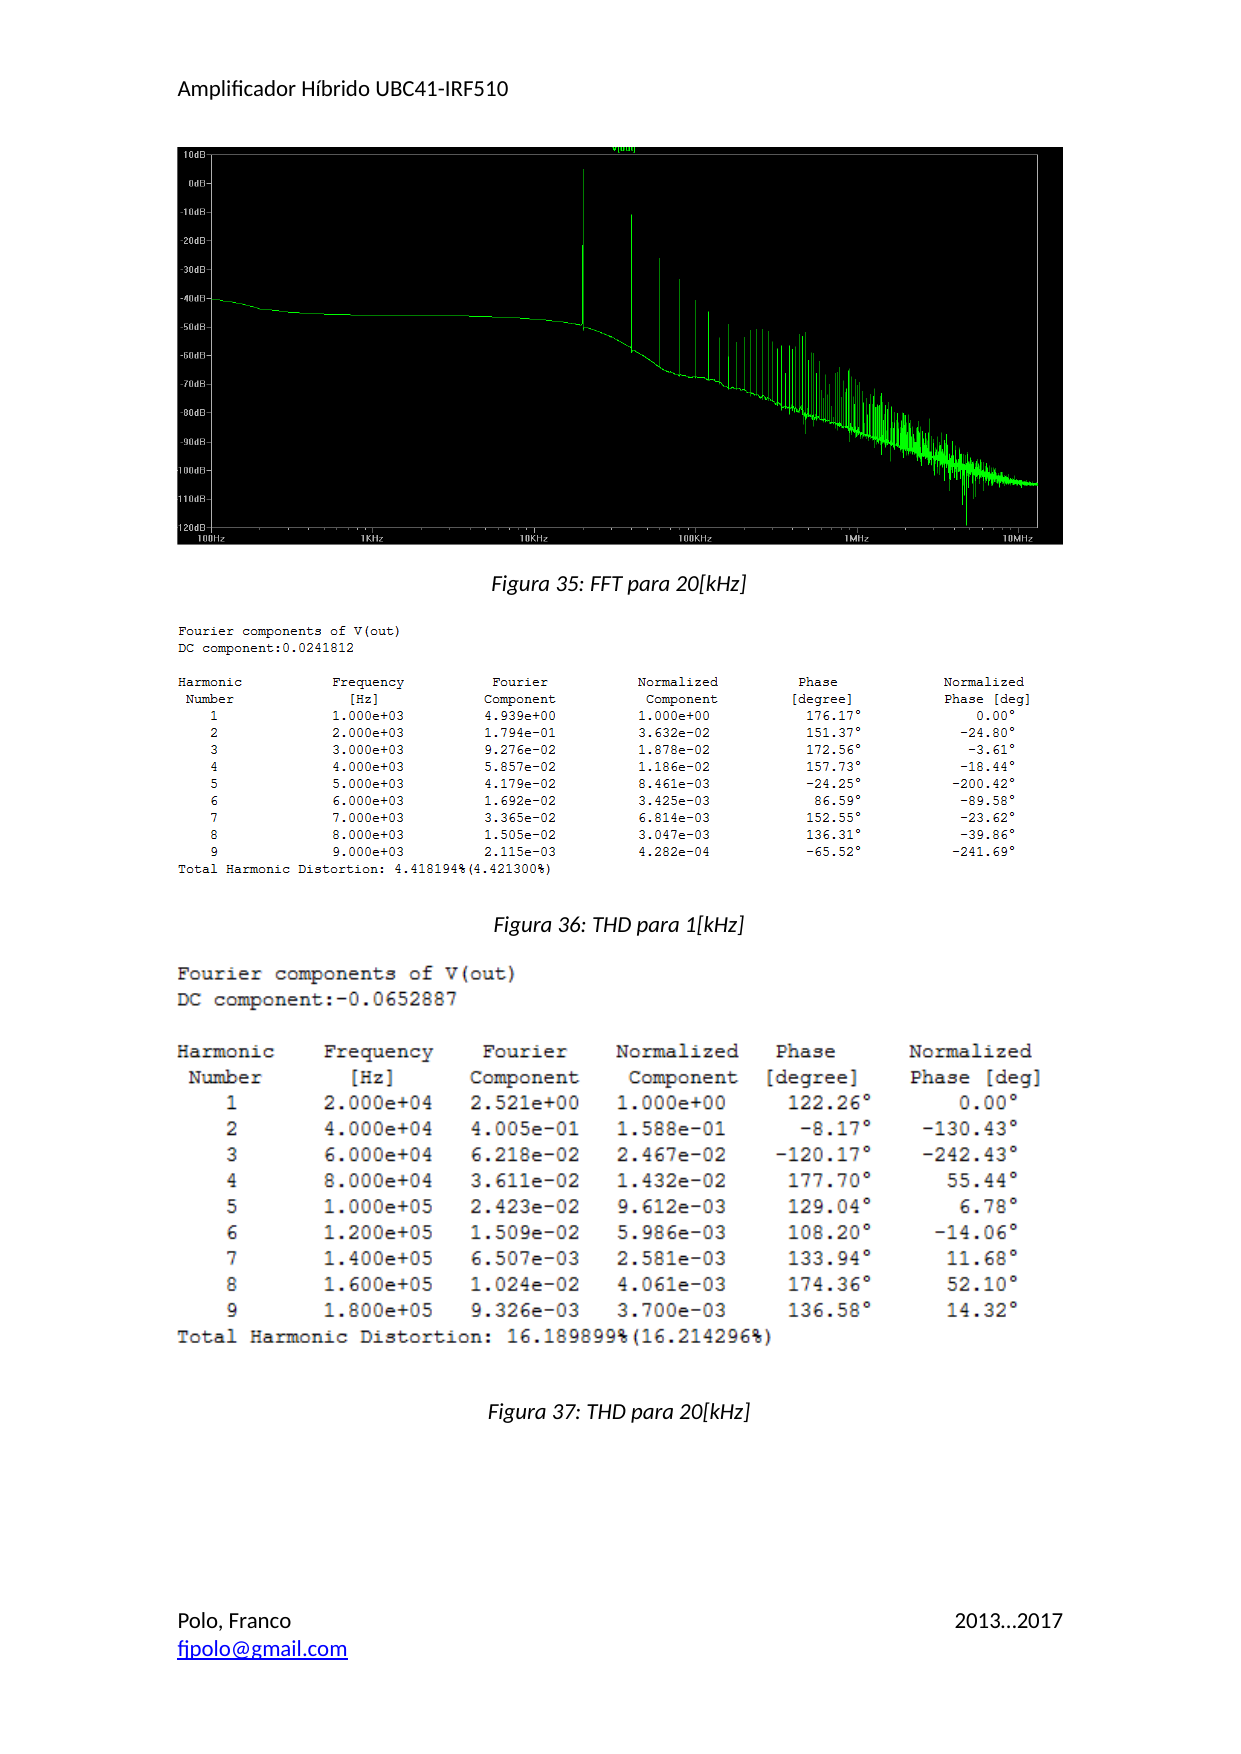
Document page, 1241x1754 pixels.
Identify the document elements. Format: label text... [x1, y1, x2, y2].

text Figura 37: THD para 20[kHz] [177, 1397, 1063, 1425]
text Figura 36: THD para 1[kHz] [177, 910, 1063, 938]
text Figura 35: FFT para 20[kHz] [177, 569, 1063, 597]
